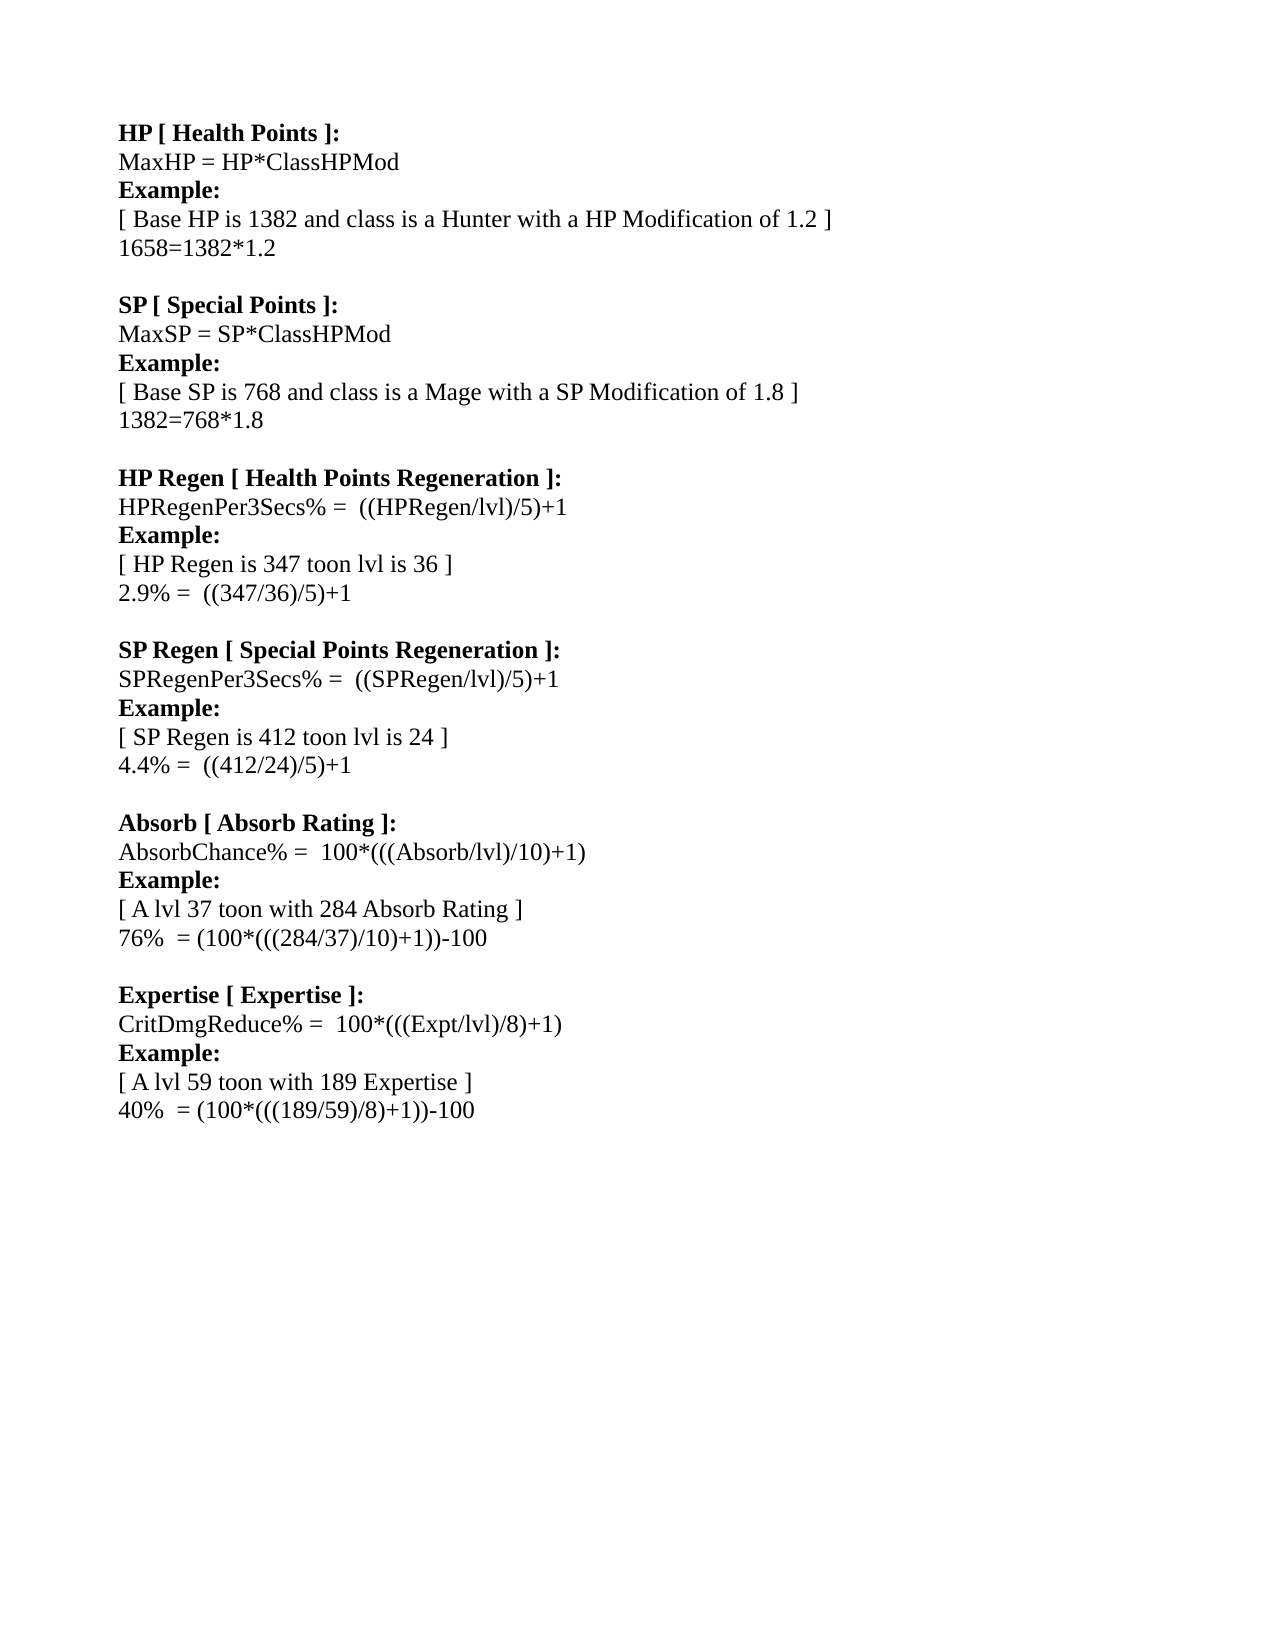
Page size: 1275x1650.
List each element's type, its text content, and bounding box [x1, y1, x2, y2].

text [ SP Regen is 412 toon lvl is 24 ] [118, 722, 1157, 751]
text Example: [118, 866, 1157, 894]
text 2.9% = ((347/36)/5)+1 [118, 578, 1157, 607]
text SP [ Special Points ]: [118, 291, 1157, 319]
text [ A lvl 59 toon with 189 Expertise ] [118, 1067, 1157, 1096]
text Expertise [ Expertise ]: [118, 981, 1157, 1009]
text Example: [118, 176, 1157, 204]
text HP [ Health Points ]: [118, 118, 1157, 147]
text CritDmgReduce% = 100*(((Expt/lvl)/8)+1) [118, 1009, 1157, 1038]
text Absorb [ Absorb Rating ]: [118, 808, 1157, 837]
text [ Base SP is 768 and class is a Mage with a SP Modification of 1.8 ] [118, 377, 1157, 406]
text MaxHP = HP*ClassHPMod [118, 147, 1157, 176]
text MaxSP = SP*ClassHPMod [118, 319, 1157, 348]
text 4.4% = ((412/24)/5)+1 [118, 751, 1157, 779]
text 40% = (100*(((189/59)/8)+1))-100 [118, 1096, 1157, 1124]
text SPRegenPer3Secs% = ((SPRegen/lvl)/5)+1 [118, 664, 1157, 693]
text [ HP Regen is 347 toon lvl is 36 ] [118, 549, 1157, 578]
text Example: [118, 1038, 1157, 1067]
text HP Regen [ Health Points Regeneration ]: [118, 463, 1157, 492]
text Example: [118, 693, 1157, 722]
text Example: [118, 348, 1157, 377]
text SP Regen [ Special Points Regeneration ]: [118, 636, 1157, 664]
text 1382=768*1.8 [118, 406, 1157, 434]
text [ A lvl 37 toon with 284 Absorb Rating ] [118, 894, 1157, 923]
text AbsorbChance% = 100*(((Absorb/lvl)/10)+1) [118, 837, 1157, 866]
text 1658=1382*1.2 [118, 233, 1157, 262]
text [ Base HP is 1382 and class is a Hunter with a HP Modification of 1.2 ] [118, 204, 1157, 233]
text 76% = (100*(((284/37)/10)+1))-100 [118, 923, 1157, 952]
text Example: [118, 521, 1157, 549]
text HPRegenPer3Secs% = ((HPRegen/lvl)/5)+1 [118, 492, 1157, 521]
